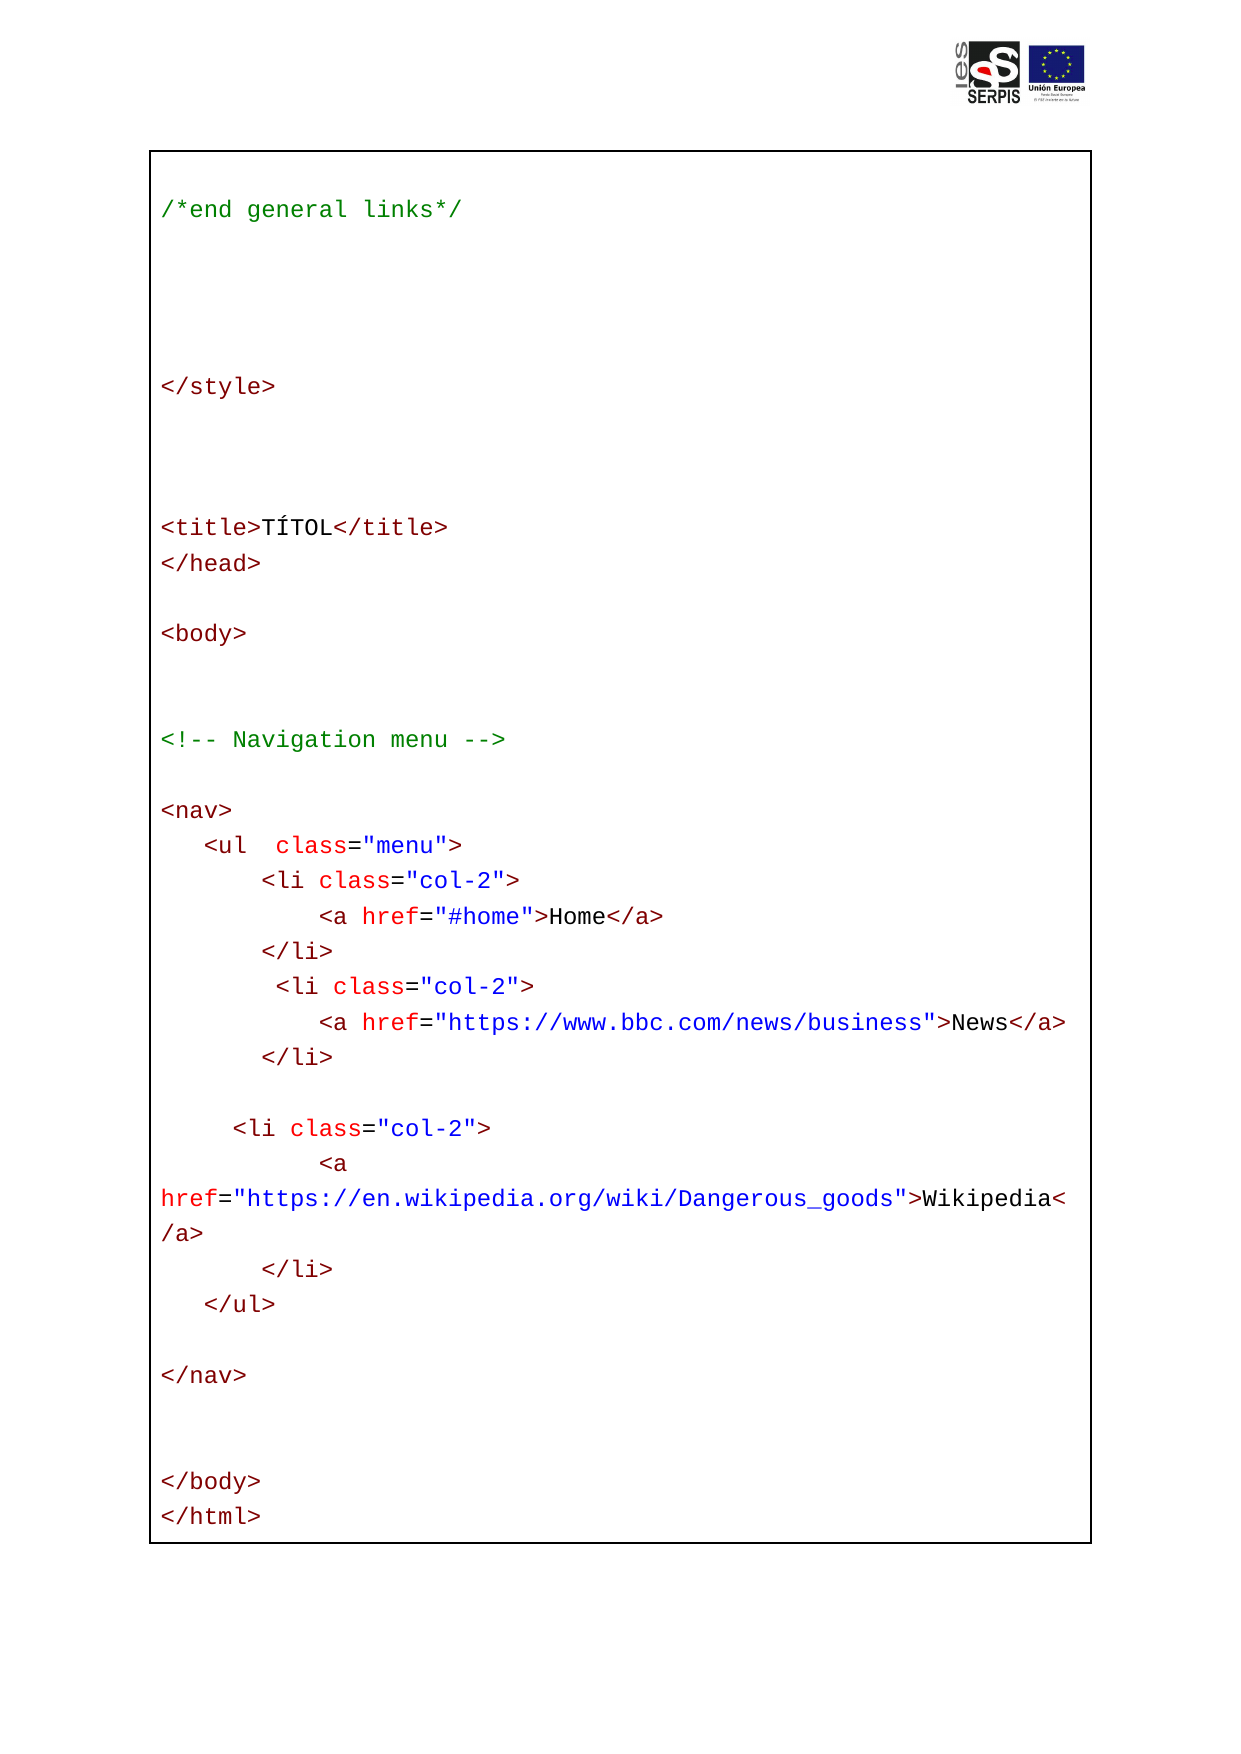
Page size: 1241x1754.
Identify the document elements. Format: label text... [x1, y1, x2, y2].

picture [950, 37, 1090, 106]
table_header /*end general links*/ </style> <title>TÍTOL</title> </head> <body> <!-- Navigation menu --> <nav> <ul class="menu"> <li class="col-2"> <a href="#home">Home</a> </li> <li class="col-2"> <a href="https://www.bbc.com/news/business">News</a> </li> <li class="col-2"> <a href="https://en.wikipedia.org/wiki/Dangerous_goods">Wikipedia</a> </li> </ul> </nav> </body> </html> [151, 152, 1090, 1542]
